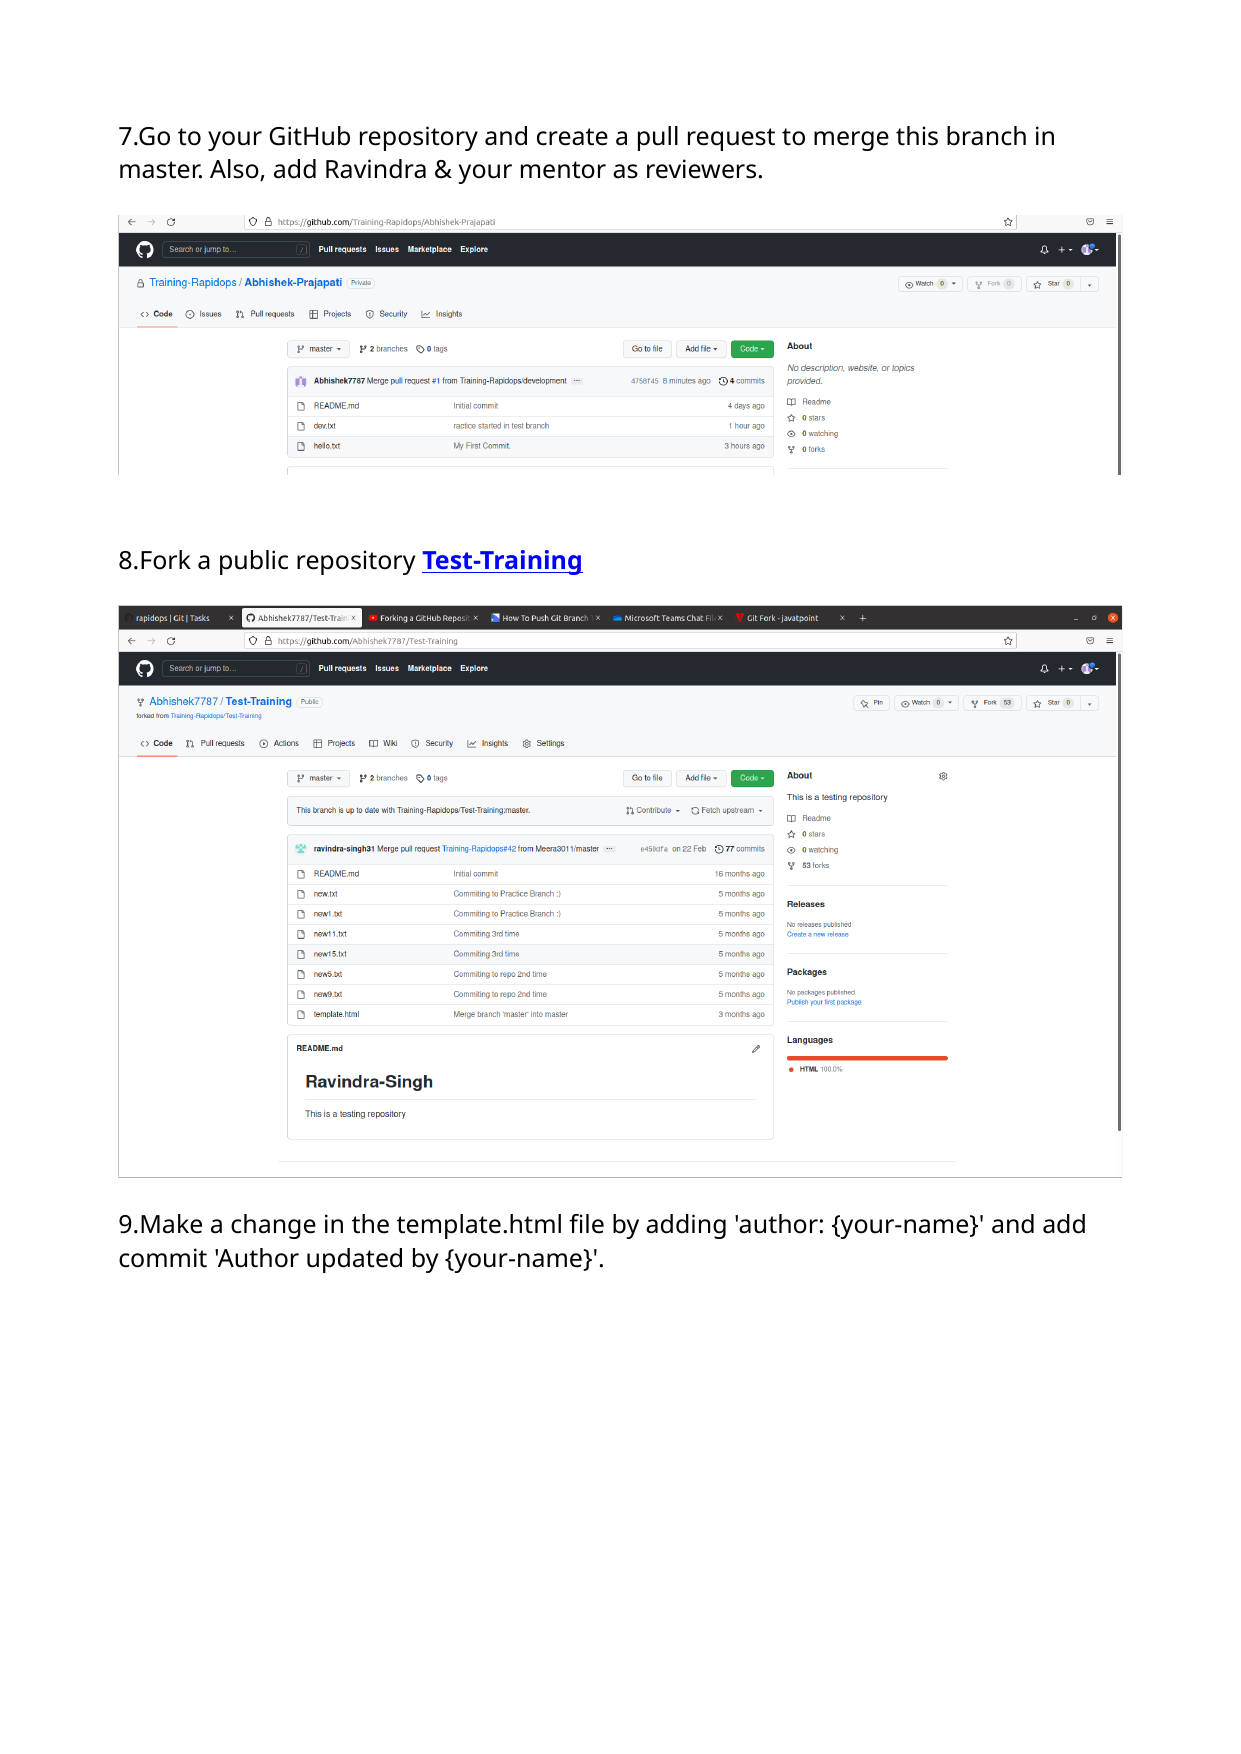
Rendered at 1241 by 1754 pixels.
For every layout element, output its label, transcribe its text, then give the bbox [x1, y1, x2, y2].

picture [118, 215, 1123, 429]
picture [118, 605, 1123, 1178]
text 9.Make a change in the template.html file by adding 'author: {your-name}' and add commit 'Author updated by {your-name}'. [118, 1207, 1122, 1275]
text 8.Fork a public repository Test-Training [118, 543, 1122, 577]
text 7.Go to your GitHub repository and create a pull request to merge this branch in master. Also, add Ravindra & your mentor as reviewers. [118, 118, 1122, 186]
